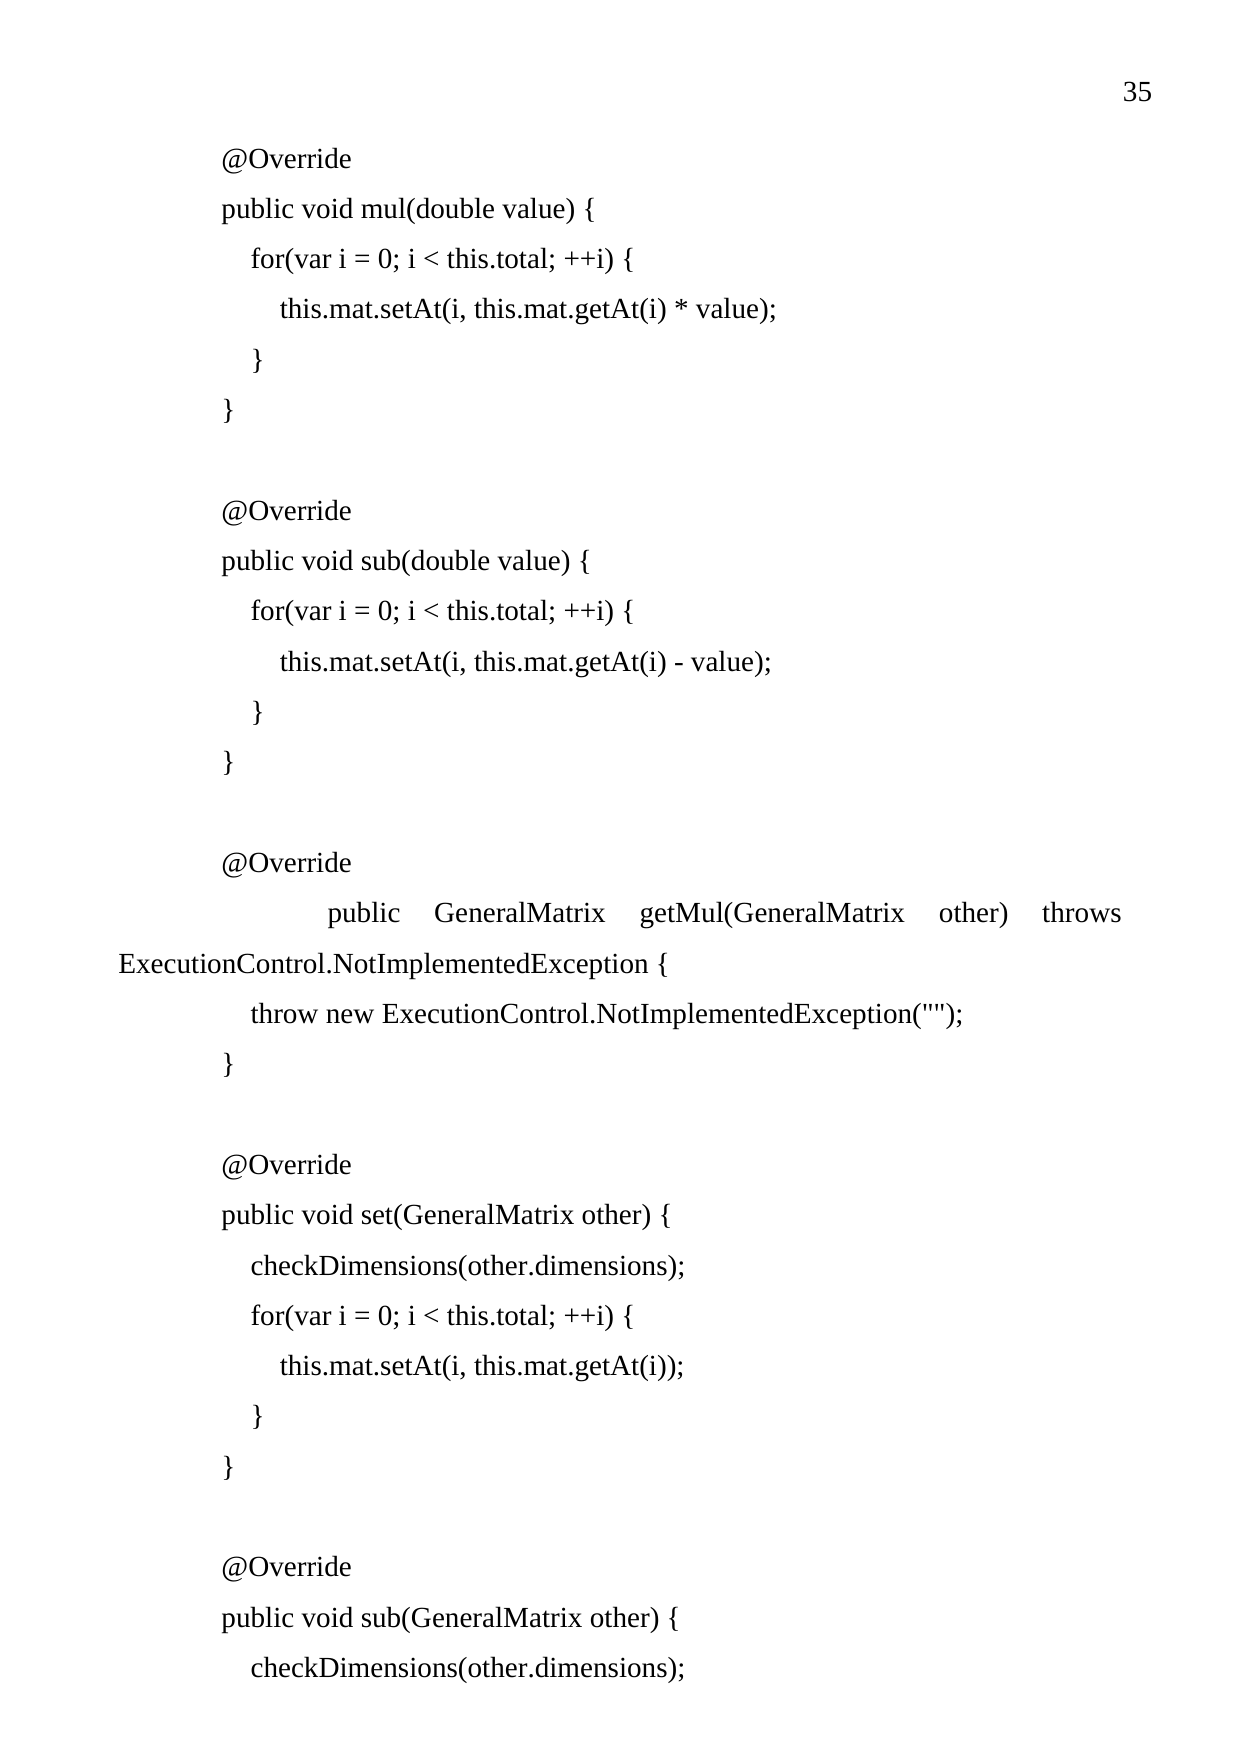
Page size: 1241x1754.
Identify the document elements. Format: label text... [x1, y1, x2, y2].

text } [118, 1046, 1122, 1080]
text public GeneralMatrix getMul(GeneralMatrix other) throws ExecutionControl.NotImplementedException { [118, 895, 1122, 979]
text @Override [118, 493, 1122, 526]
text this.mat.setAt(i, this.mat.getAt(i)); [118, 1348, 1122, 1382]
text } [118, 694, 1122, 728]
text this.mat.setAt(i, this.mat.getAt(i) - value); [118, 644, 1122, 677]
text checkDimensions(other.dimensions); [118, 1650, 1122, 1684]
text public void set(GeneralMatrix other) { [118, 1197, 1122, 1231]
text public void sub(double value) { [118, 543, 1122, 577]
text } [118, 744, 1122, 778]
text throw new ExecutionControl.NotImplementedException(""); [118, 996, 1122, 1029]
text } [118, 342, 1122, 376]
text for(var i = 0; i < this.total; ++i) { [118, 593, 1122, 627]
text for(var i = 0; i < this.total; ++i) { [118, 1298, 1122, 1331]
text for(var i = 0; i < this.total; ++i) { [118, 241, 1122, 275]
text public void sub(GeneralMatrix other) { [118, 1600, 1122, 1633]
text } [118, 392, 1122, 426]
text checkDimensions(other.dimensions); [118, 1248, 1122, 1281]
text @Override [118, 1549, 1122, 1583]
text @Override [118, 141, 1122, 174]
text } [118, 1398, 1122, 1432]
text @Override [118, 1147, 1122, 1181]
text this.mat.setAt(i, this.mat.getAt(i) * value); [118, 292, 1122, 325]
text @Override [118, 845, 1122, 879]
text } [118, 1449, 1122, 1482]
text public void mul(double value) { [118, 191, 1122, 224]
